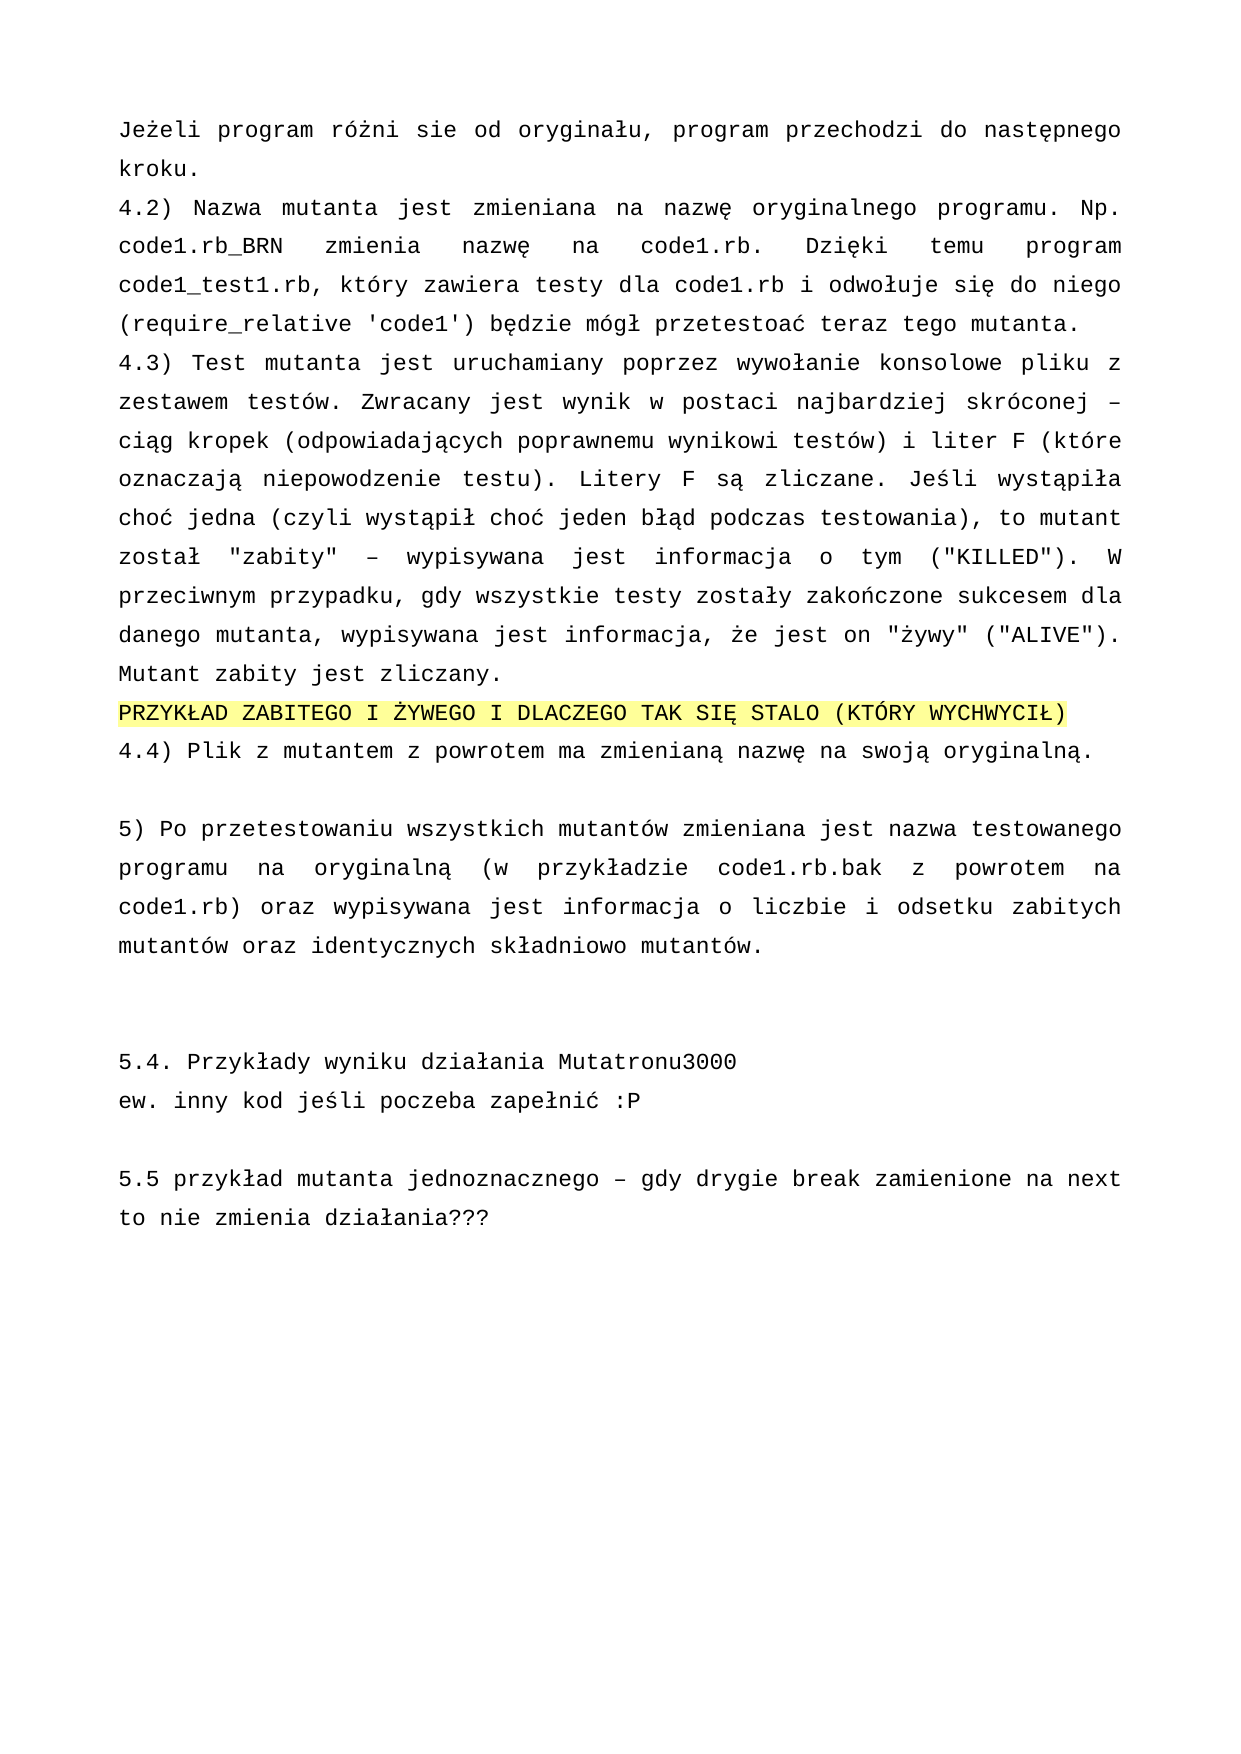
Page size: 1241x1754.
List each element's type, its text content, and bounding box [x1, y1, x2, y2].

text Jeżeli program różni sie od oryginału, program przechodzi do następnego kroku. [118, 118, 1122, 183]
text 4.4) Plik z mutantem z powrotem ma zmienianą nazwę na swoją oryginalną. [118, 740, 1122, 766]
text 5) Po przetestowaniu wszystkich mutantów zmieniana jest nazwa testowanego programu na oryginalną (w przykładzie code1.rb.bak z powrotem na code1.rb) oraz wypisywana jest informacja o liczbie i odsetku zabitych mutantów oraz identycznych składniowo mutantów. [118, 817, 1122, 960]
text 4.3) Test mutanta jest uruchamiany poprzez wywołanie konsolowe pliku z zestawem testów. Zwracany jest wynik w postaci najbardziej skróconej – ciąg kropek (odpowiadających poprawnemu wynikowi testów) i liter F (które oznaczają niepowodzenie testu). Litery F są zliczane. Jeśli wystąpiła choć jedna (czyli wystąpił choć jeden błąd podczas testowania), to mutant został "zabity" – wypisywana jest informacja o tym ("KILLED"). W przeciwnym przypadku, gdy wszystkie testy zostały zakończone sukcesem dla danego mutanta, wypisywana jest informacja, że jest on "żywy" ("ALIVE"). Mutant zabity jest zliczany. [118, 351, 1122, 688]
text ew. inny kod jeśli poczeba zapełnić :P [118, 1089, 1122, 1115]
text 5.4. Przykłady wyniku działania Mutatronu3000 [118, 1051, 1122, 1077]
text 4.2) Nazwa mutanta jest zmieniana na nazwę oryginalnego programu. Np. code1.rb_BRN zmienia nazwę na code1.rb. Dzięki temu program code1_test1.rb, który zawiera testy dla code1.rb i odwołuje się do niego (require_relative 'code1') będzie mógł przetestoać teraz tego mutanta. [118, 196, 1122, 338]
text PRZYKŁAD ZABITEGO I ŻYWEGO I DLACZEGO TAK SIĘ STALO (KTÓRY WYCHWYCIŁ) [118, 701, 1122, 727]
text 5.5 przykład mutanta jednoznacznego – gdy drygie break zamienione na next to nie zmienia działania??? [118, 1167, 1122, 1232]
